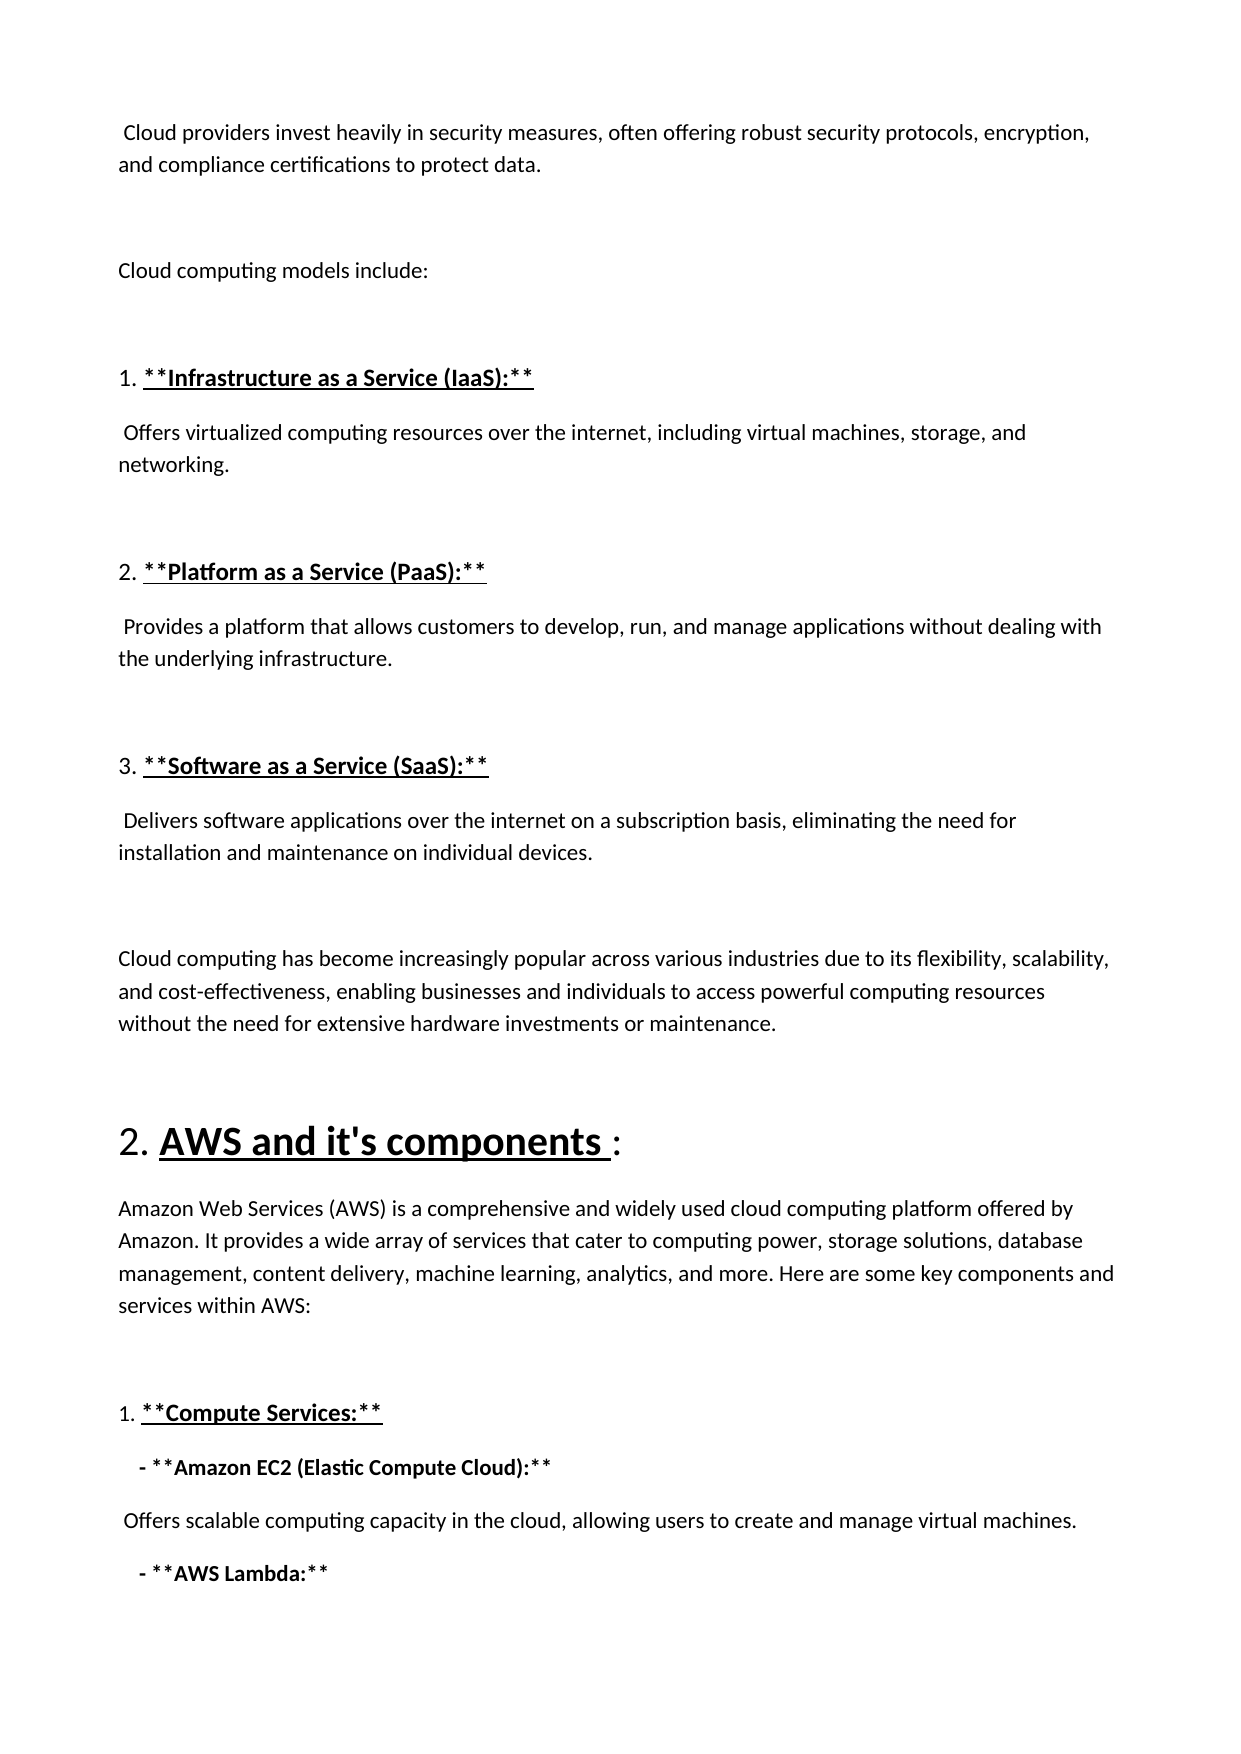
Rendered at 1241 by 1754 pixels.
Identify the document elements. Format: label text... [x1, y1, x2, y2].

text Cloud computing models include: [118, 256, 1122, 284]
text Offers scalable computing capacity in the cloud, allowing users to create and manage virtual machines. [118, 1506, 1122, 1534]
text Offers virtualized computing resources over the internet, including virtual machines, storage, and networking. [118, 418, 1122, 478]
text Amazon Web Services (AWS) is a comprehensive and widely used cloud computing platform offered by Amazon. It provides a wide array of services that cater to computing power, storage solutions, database management, content delivery, machine learning, analytics, and more. Here are some key components and services within AWS: [118, 1194, 1122, 1319]
text 1. **Infrastructure as a Service (IaaS):** [118, 362, 1122, 393]
text 1. **Compute Services:** [118, 1397, 1122, 1427]
text Delivers software applications over the internet on a subscription basis, eliminating the need for installation and maintenance on individual devices. [118, 806, 1122, 867]
text Cloud computing has become increasingly popular across various industries due to its flexibility, scalability, and cost-effectiveness, enabling businesses and individuals to access powerful computing resources without the need for extensive hardware investments or maintenance. [118, 944, 1122, 1037]
text - **Amazon EC2 (Elastic Compute Cloud):** [118, 1453, 1122, 1481]
text 3. **Software as a Service (SaaS):** [118, 751, 1122, 781]
text 2. AWS and it's components : [118, 1115, 1122, 1166]
text 2. **Platform as a Service (PaaS):** [118, 556, 1122, 587]
text Cloud providers invest heavily in security measures, often offering robust security protocols, encryption, and compliance certifications to protect data. [118, 118, 1122, 178]
text - **AWS Lambda:** [118, 1559, 1122, 1587]
text Provides a platform that allows customers to develop, run, and manage applications without dealing with the underlying infrastructure. [118, 612, 1122, 672]
